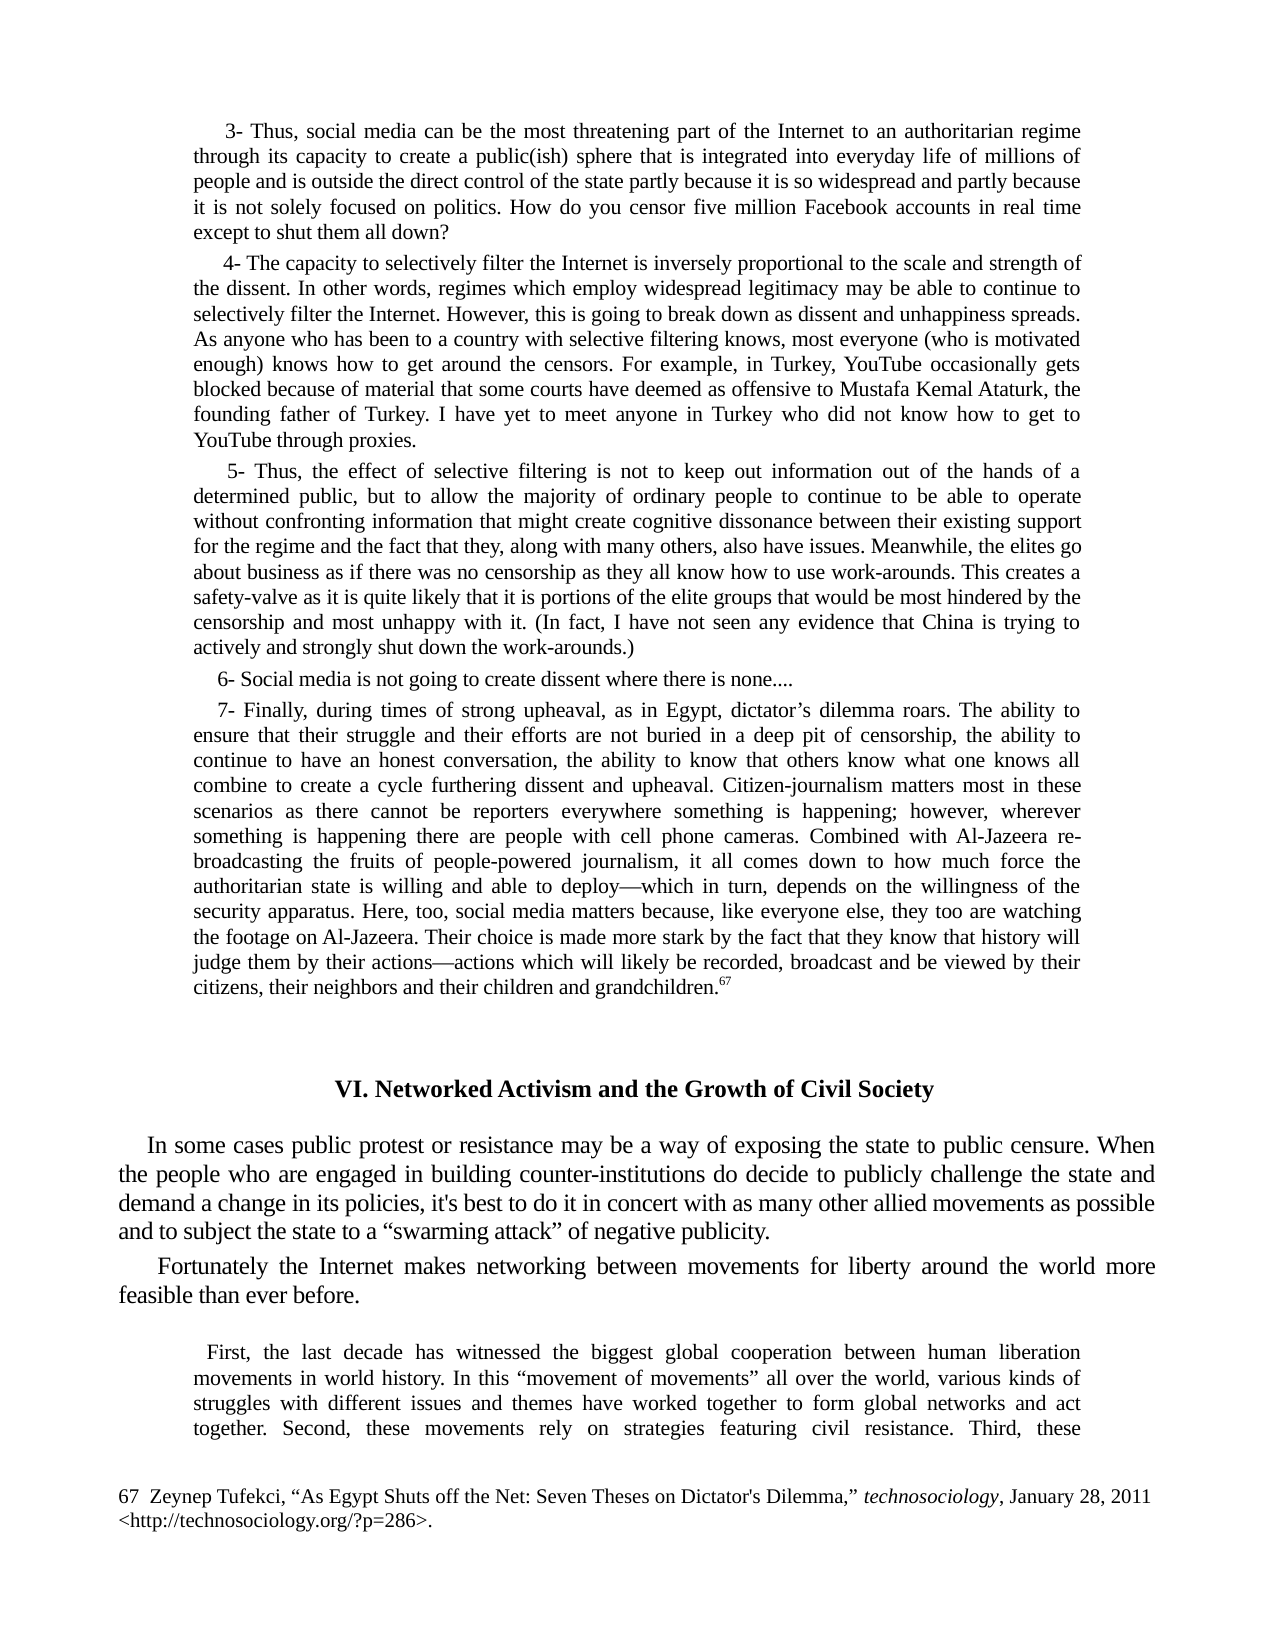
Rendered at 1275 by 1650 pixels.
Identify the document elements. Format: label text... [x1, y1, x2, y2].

text First, the last decade has witnessed the biggest global cooperation between human liberation movements in world history. In this “movement of movements” all over the world, various kinds of struggles with different issues and themes have worked together to form global networks and act together. Second, these movements rely on strategies featuring civil resistance. Third, these [193, 1336, 1082, 1440]
title VI. Networked Activism and the Growth of Civil Society [118, 1074, 1157, 1103]
text Zeynep Tufekci, “As Egypt Shuts off the Net: Seven Theses on Dictator's Dilemma,” technosociology, January 28, 2011 <http://technosociology.org/?p=286>. [118, 1484, 1157, 1532]
text 3- Thus, social media can be the most threatening part of the Internet to an authoritarian regime through its capacity to create a public(ish) sphere that is integrated into everyday life of millions of people and is outside the direct control of the state partly because it is so widespread and partly because it is not solely focused on politics. How do you censor five million Facebook accounts in real time except to shut them all down? [193, 118, 1082, 244]
text Fortunately the Internet makes networking between movements for liberty around the world more feasible than ever before. [118, 1251, 1157, 1309]
text 7- Finally, during times of strong upheaval, as in Egypt, dictator’s dilemma roars. The ability to ensure that their struggle and their efforts are not buried in a deep pit of censorship, the ability to continue to have an honest conversation, the ability to know that others know what one knows all combine to create a cycle furthering dissent and upheaval. Citizen-journalism matters most in these scenarios as there cannot be reporters everywhere something is happening; however, wherever something is happening there are people with cell phone cameras. Combined with Al-Jazeera re-broadcasting the fruits of people-powered journalism, it all comes down to how much force the authoritarian state is willing and able to deploy—which in turn, depends on the willingness of the security apparatus. Here, too, social media matters because, like everyone else, they too are watching the footage on Al-Jazeera. Their choice is made more stark by the fact that they know that history will judge them by their actions—actions which will likely be recorded, broadcast and be viewed by their citizens, their neighbors and their children and grandchildren. [193, 697, 1082, 999]
text 5- Thus, the effect of selective filtering is not to keep out information out of the hands of a determined public, but to allow the majority of ordinary people to continue to be able to operate without confronting information that might create cognitive dissonance between their existing support for the regime and the fact that they, along with many others, also have issues. Meanwhile, the elites go about business as if there was no censorship as they all know how to use work-arounds. This creates a safety-valve as it is quite likely that it is portions of the elite groups that would be most hindered by the censorship and most unhappy with it. (In fact, I have not seen any evidence that China is trying to actively and strongly shut down the work-arounds.) [193, 458, 1082, 659]
text 4- The capacity to selectively filter the Internet is inversely proportional to the scale and strength of the dissent. In other words, regimes which employ widespread legitimacy may be able to continue to selectively filter the Internet. However, this is going to break down as dissent and unhappiness spreads. As anyone who has been to a country with selective filtering knows, most everyone (who is motivated enough) knows how to get around the censors. For example, in Turkey, YouTube occasionally gets blocked because of material that some courts have deemed as offensive to Mustafa Kemal Ataturk, the founding father of Turkey. I have yet to meet anyone in Turkey who did not know how to get to YouTube through proxies. [193, 250, 1082, 452]
text 6- Social media is not going to create dissent where there is none.... [193, 666, 1082, 691]
text In some cases public protest or resistance may be a way of exposing the state to public censure. When the people who are engaged in building counter-institutions do decide to publicly challenge the state and demand a change in its policies, it's best to do it in concert with as many other allied movements as possible and to subject the state to a “swarming attack” of negative publicity. [118, 1130, 1157, 1245]
